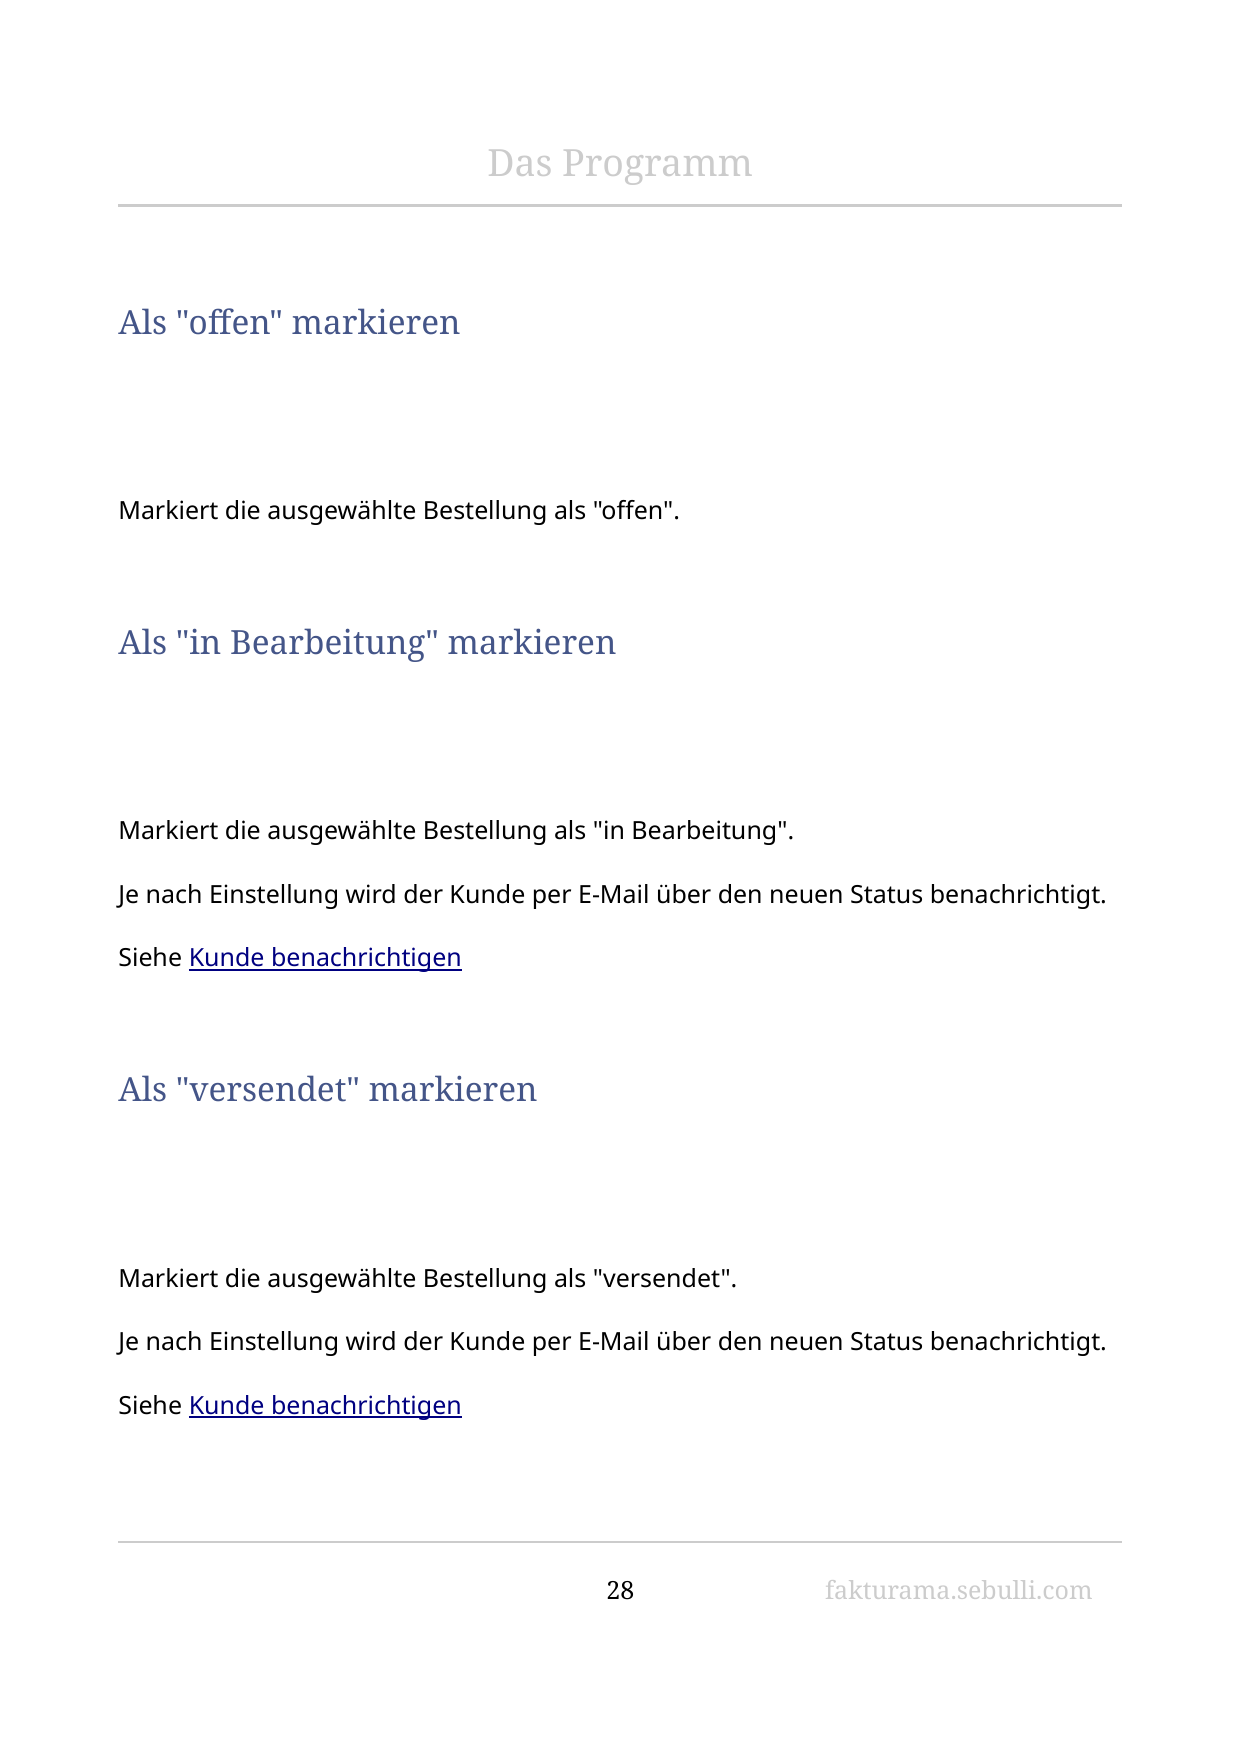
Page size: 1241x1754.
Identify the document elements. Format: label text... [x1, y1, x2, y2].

text Je nach Einstellung wird der Kunde per E-Mail über den neuen Status benachrichtigt. [118, 1324, 1122, 1358]
subtitle Als "offen" markieren [118, 299, 1122, 344]
subtitle Als "versendet" markieren [118, 1066, 1122, 1112]
text Je nach Einstellung wird der Kunde per E-Mail über den neuen Status benachrichtigt. [118, 877, 1122, 911]
text Markiert die ausgewählte Bestellung als "versendet". [118, 1260, 1122, 1294]
subtitle Als "in Bearbeitung" markieren [118, 619, 1122, 664]
text Markiert die ausgewählte Bestellung als "in Bearbeitung". [118, 813, 1122, 847]
text Siehe Kunde benachrichtigen [118, 1387, 1122, 1421]
text Siehe Kunde benachrichtigen [118, 940, 1122, 974]
text Markiert die ausgewählte Bestellung als "offen". [118, 493, 1122, 527]
